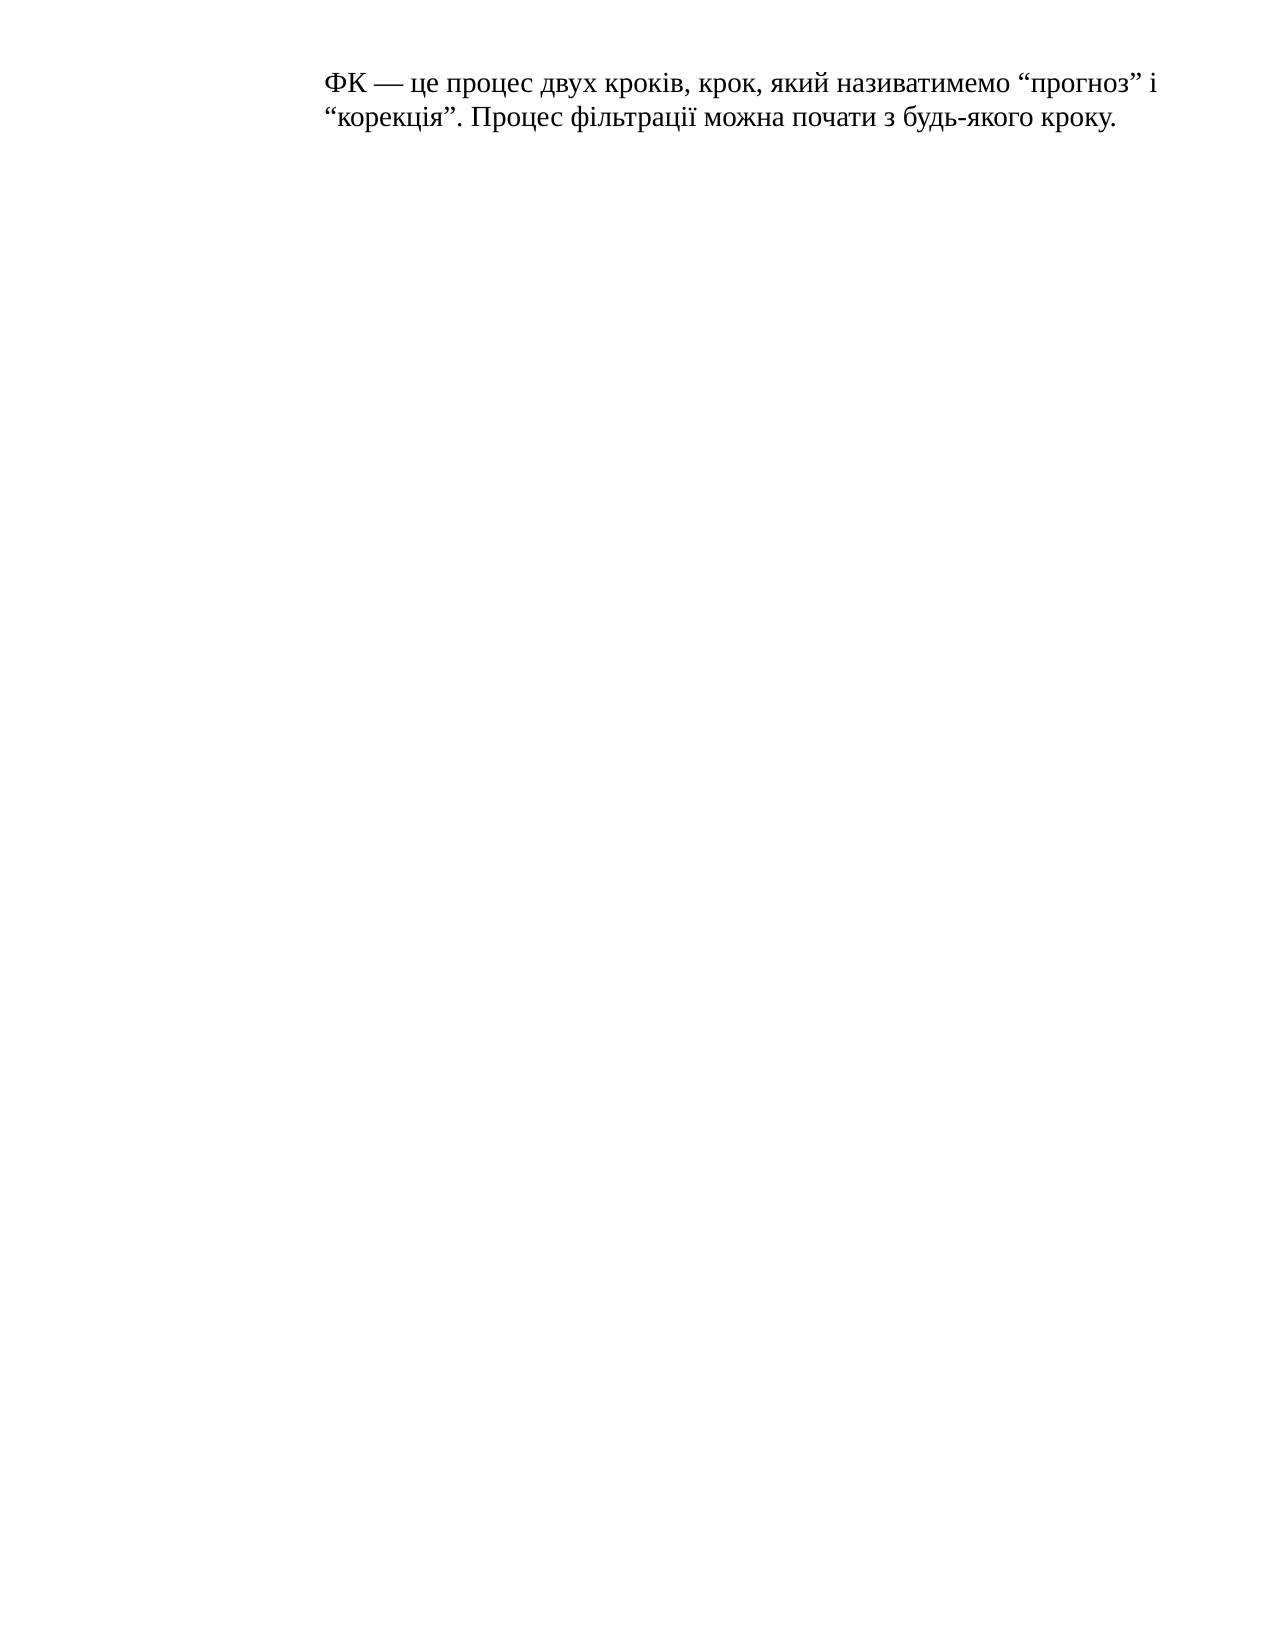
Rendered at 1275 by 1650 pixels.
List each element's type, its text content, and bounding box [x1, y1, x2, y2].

text ФК — це процес двух кроків, крок, який називатимемо “прогноз” і “корекція”. Процес фільтрації можна почати з будь-якого кроку. [324, 65, 1201, 132]
